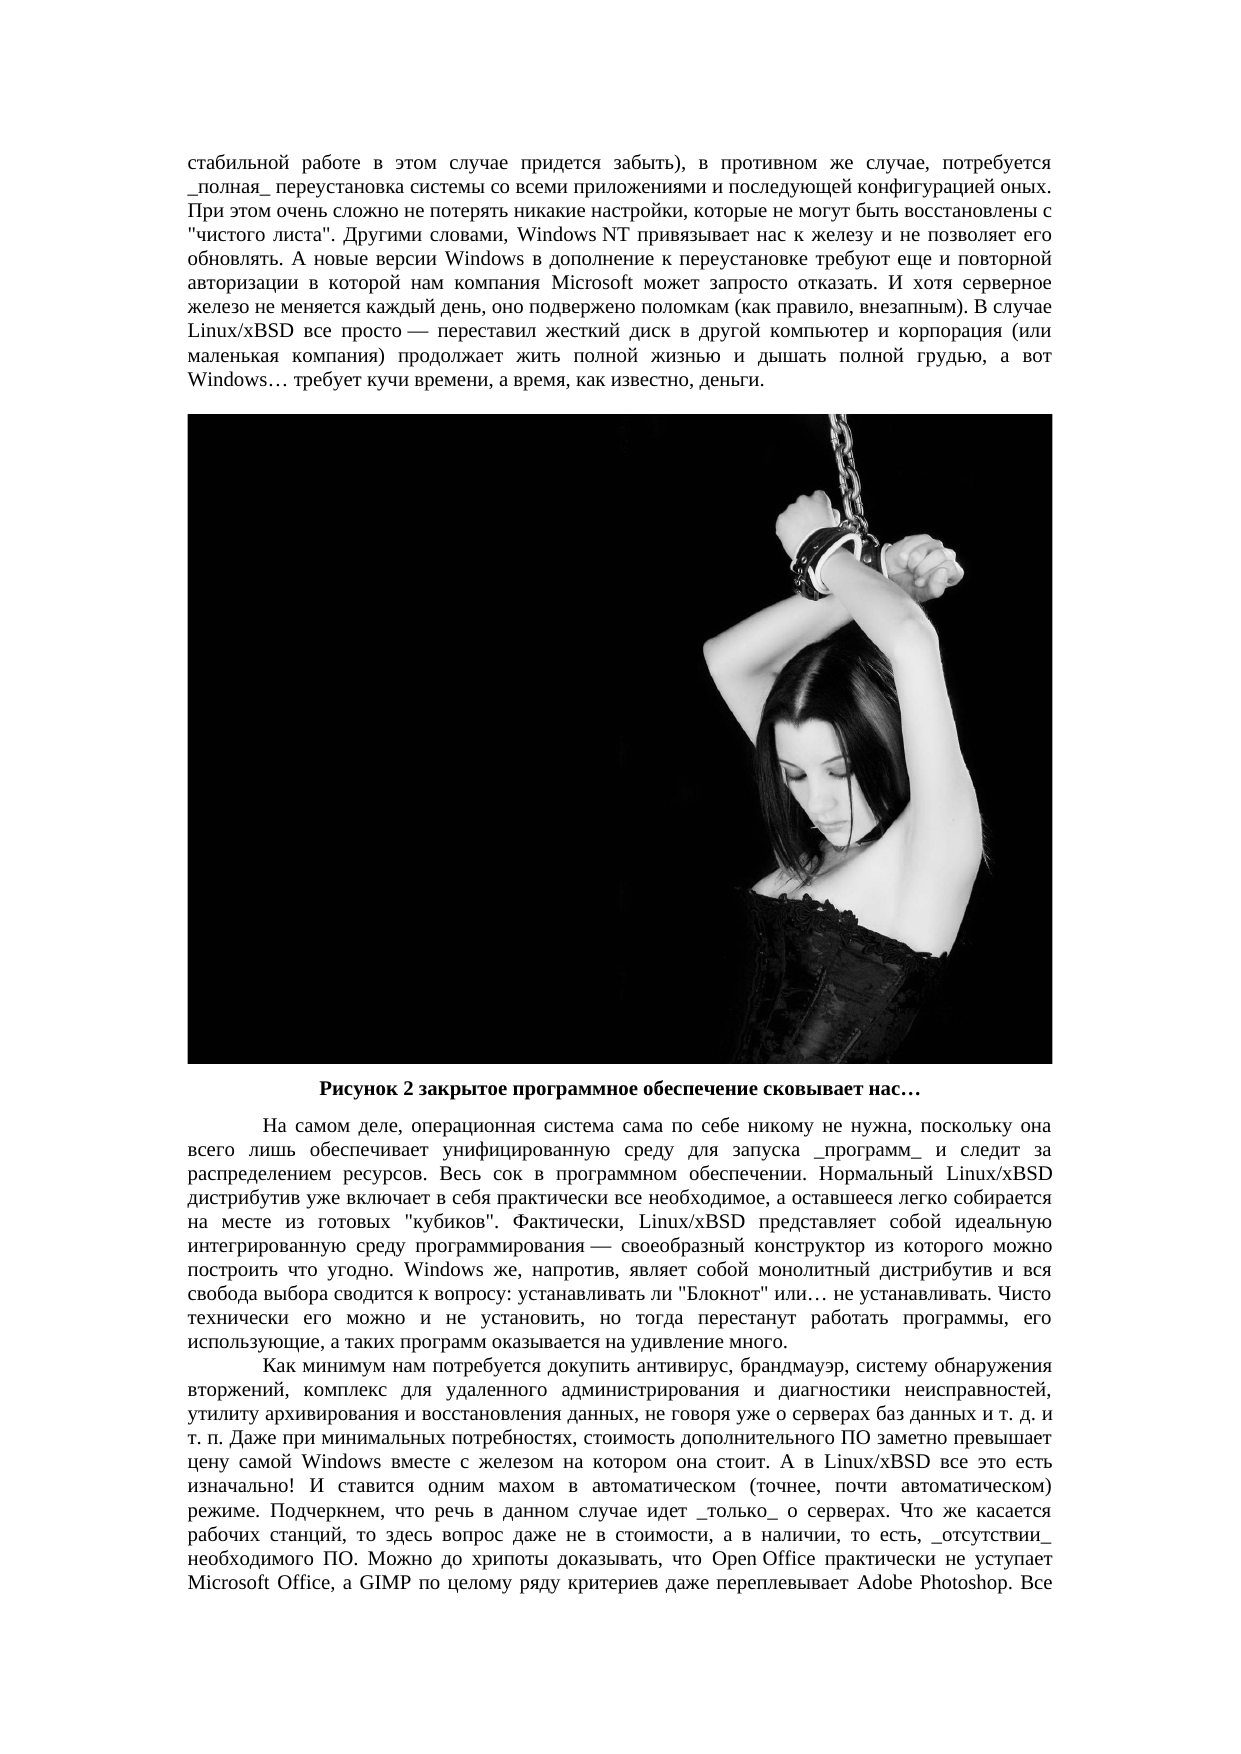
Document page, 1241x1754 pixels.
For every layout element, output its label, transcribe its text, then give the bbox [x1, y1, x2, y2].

text На самом деле, операционная система сама по себе никому не нужна, поскольку она всего лишь обеспечивает унифицированную среду для запуска _программ_ и следит за распределением ресурсов. Весь сок в программном обеспечении. Нормальный Linux/xBSD дистрибутив уже включает в себя практически все необходимое, а оставшееся легко собирается на месте из готовых "кубиков". Фактически, Linux/xBSD представляет собой идеальную интегрированную среду программирования — своеобразный конструктор из которого можно построить что угодно. Windows же, напротив, являет собой монолитный дистрибутив и вся свобода выбора сводится к вопросу: устанавливать ли "Блокнот" или… не устанавливать. Чисто технически его можно и не установить, но тогда перестанут работать программы, его использующие, а таких программ оказывается на удивление много. [187, 1112, 1053, 1353]
text Рисунок 2 закрытое программное обеспечение сковывает нас… [187, 1076, 1053, 1100]
picture [187, 414, 1053, 1064]
text стабильной работе в этом случае придется забыть), в противном же случае, потребуется _полная_ переустановка системы со всеми приложениями и последующей конфигурацией оных. При этом очень сложно не потерять никакие настройки, которые не могут быть восстановлены с "чистого листа". Другими словами, Windows NT привязывает нас к железу и не позволяет его обновлять. А новые версии Windows в дополнение к переустановке требуют еще и повторной авторизации в которой нам компания Microsoft может запросто отказать. И хотя серверное железо не меняется каждый день, оно подвержено поломкам (как правило, внезапным). В случае Linux/xBSD все просто — переставил жесткий диск в другой компьютер и корпорация (или маленькая компания) продолжает жить полной жизнью и дышать полной грудью, а вот Windows… требует кучи времени, а время, как известно, деньги. [187, 150, 1053, 391]
text Как минимум нам потребуется докупить антивирус, брандмауэр, систему обнаружения вторжений, комплекс для удаленного администрирования и диагностики неисправностей, утилиту архивирования и восстановления данных, не говоря уже о серверах баз данных и т. д. и т. п. Даже при минимальных потребностях, стоимость дополнительного ПО заметно превышает цену самой Windows вместе с железом на котором она стоит. А в Linux/xBSD все это есть изначально! И ставится одним махом в автоматическом (точнее, почти автоматическом) режиме. Подчеркнем, что речь в данном случае идет _только_ о серверах. Что же касается рабочих станций, то здесь вопрос даже не в стоимости, а в наличии, то есть, _отсутствии_ необходимого ПО. Можно до хрипоты доказывать, что Open Office практически не уступает Microsoft Office, а GIMP по целому ряду критериев даже переплевывает Adobe Photoshop. Все [187, 1353, 1053, 1594]
